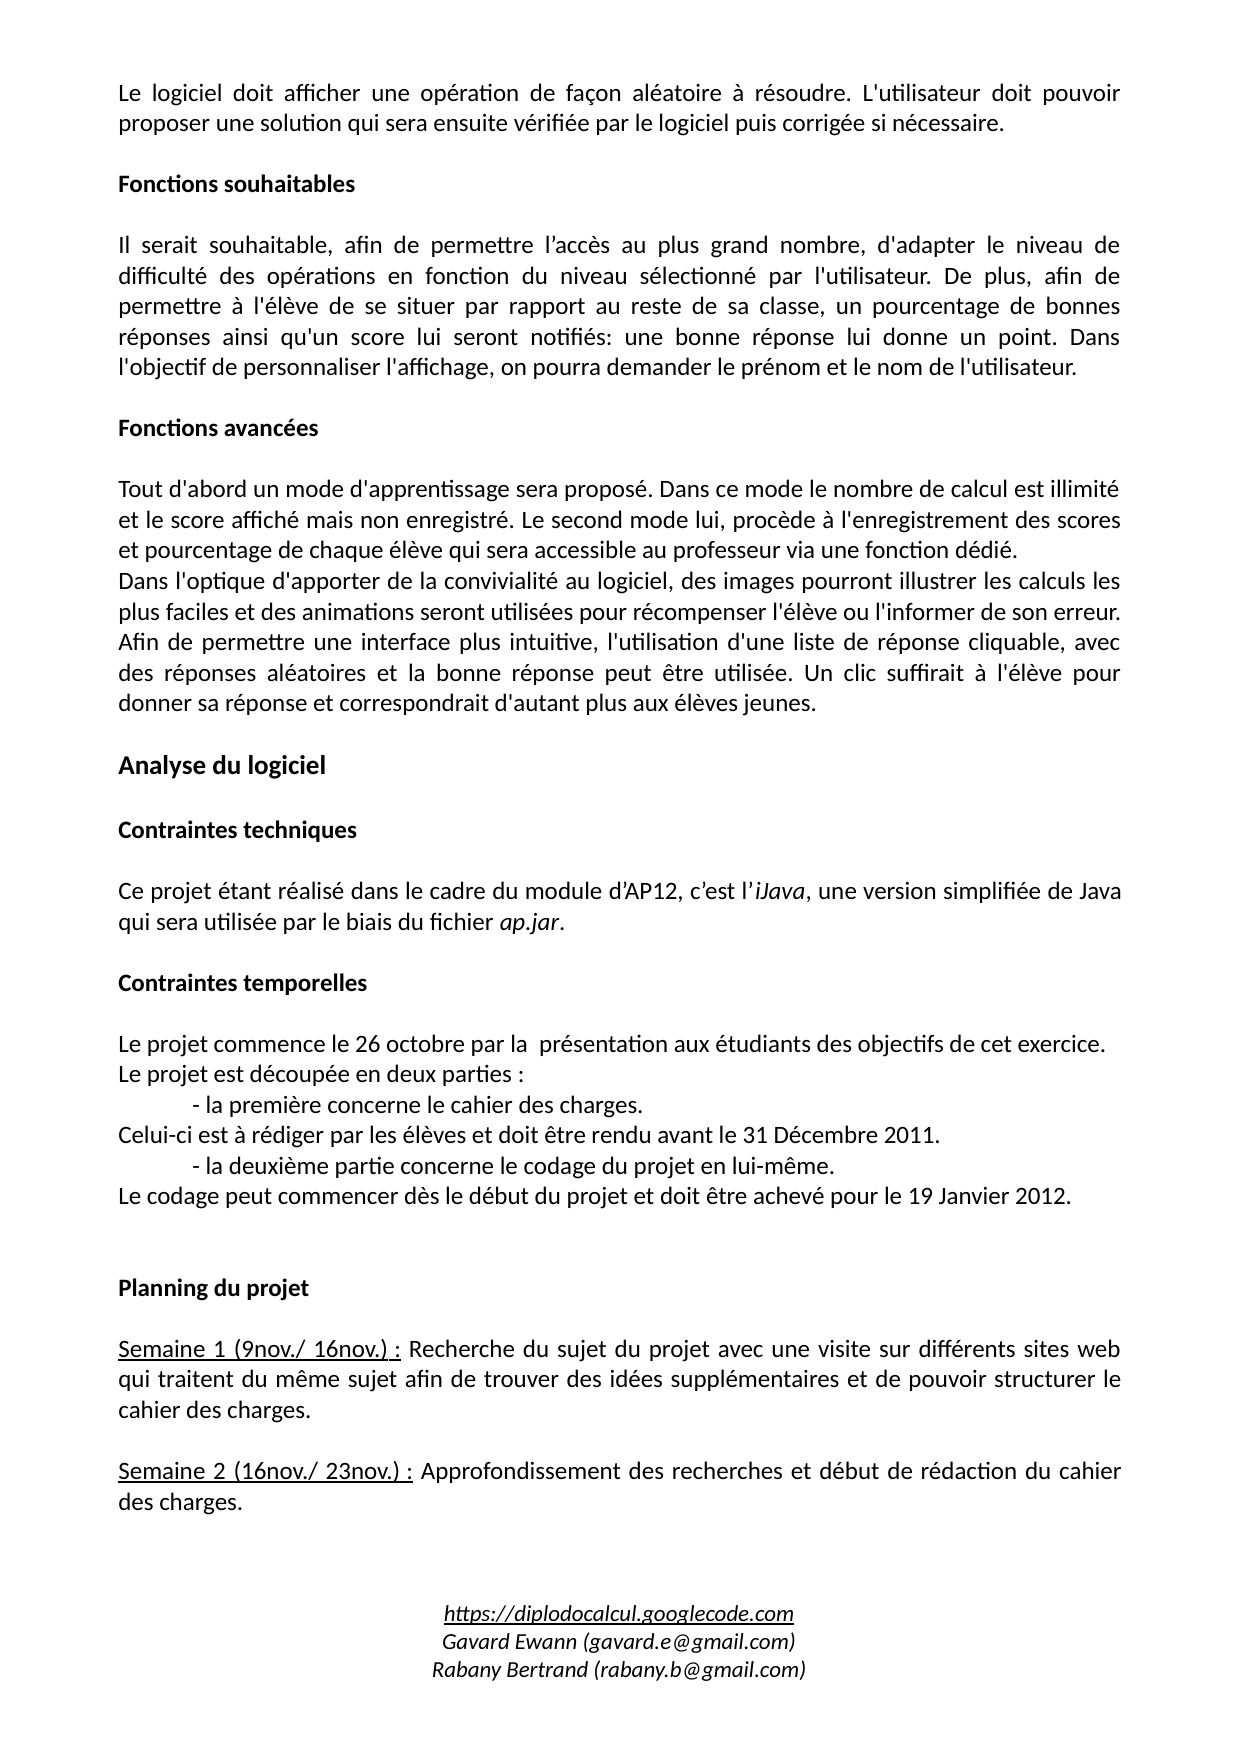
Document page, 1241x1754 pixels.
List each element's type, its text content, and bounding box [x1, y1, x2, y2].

text Semaine 2 (16nov./ 23nov.) : Approfondissement des recherches et début de rédaction du cahier des charges. [118, 1455, 1122, 1516]
text Semaine 1 (9nov./ 16nov.) : Recherche du sujet du projet avec une visite sur différents sites web qui traitent du même sujet afin de trouver des idées supplémentaires et de pouvoir structurer le cahier des charges. [118, 1333, 1122, 1425]
text Analyse du logiciel [118, 748, 1122, 781]
text - la deuxième partie concerne le codage du projet en lui-même. [118, 1150, 1122, 1181]
text Dans l'optique d'apporter de la convivialité au logiciel, des images pourront illustrer les calculs les plus faciles et des animations seront utilisées pour récompenser l'élève ou l'informer de son erreur. [118, 565, 1122, 626]
text Contraintes temporelles [118, 967, 1122, 997]
text Fonctions avancées [118, 412, 1122, 443]
text Celui-ci est à rédiger par les élèves et doit être rendu avant le 31 Décembre 2011. [118, 1119, 1122, 1150]
text Fonctions souhaitables [118, 168, 1122, 199]
text - la première concerne le cahier des charges. [118, 1089, 1122, 1119]
text Le projet commence le 26 octobre par la présentation aux étudiants des objectifs de cet exercice. [118, 1028, 1122, 1058]
text Le codage peut commencer dès le début du projet et doit être achevé pour le 19 Janvier 2012. [118, 1181, 1122, 1211]
text Le projet est découpée en deux parties : [118, 1058, 1122, 1089]
text Le logiciel doit afficher une opération de façon aléatoire à résoudre. L'utilisateur doit pouvoir proposer une solution qui sera ensuite vérifiée par le logiciel puis corrigée si nécessaire. [118, 77, 1122, 138]
text Il serait souhaitable, afin de permettre l’accès au plus grand nombre, d'adapter le niveau de difficulté des opérations en fonction du niveau sélectionné par l'utilisateur. De plus, afin de permettre à l'élève de se situer par rapport au reste de sa classe, un pourcentage de bonnes réponses ainsi qu'un score lui seront notifiés: une bonne réponse lui donne un point. Dans l'objectif de personnaliser l'affichage, on pourra demander le prénom et le nom de l'utilisateur. [118, 229, 1122, 382]
text Afin de permettre une interface plus intuitive, l'utilisation d'une liste de réponse cliquable, avec des réponses aléatoires et la bonne réponse peut être utilisée. Un clic suffirait à l'élève pour donner sa réponse et correspondrait d'autant plus aux élèves jeunes. [118, 626, 1122, 718]
text Planning du projet [118, 1272, 1122, 1303]
text Ce projet étant réalisé dans le cadre du module d’AP12, c’est l’iJava, une version simplifiée de Java qui sera utilisée par le biais du fichier ap.jar. [118, 875, 1122, 936]
text Contraintes techniques [118, 814, 1122, 845]
text Tout d'abord un mode d'apprentissage sera proposé. Dans ce mode le nombre de calcul est illimité et le score affiché mais non enregistré. Le second mode lui, procède à l'enregistrement des scores et pourcentage de chaque élève qui sera accessible au professeur via une fonction dédié. [118, 473, 1122, 565]
